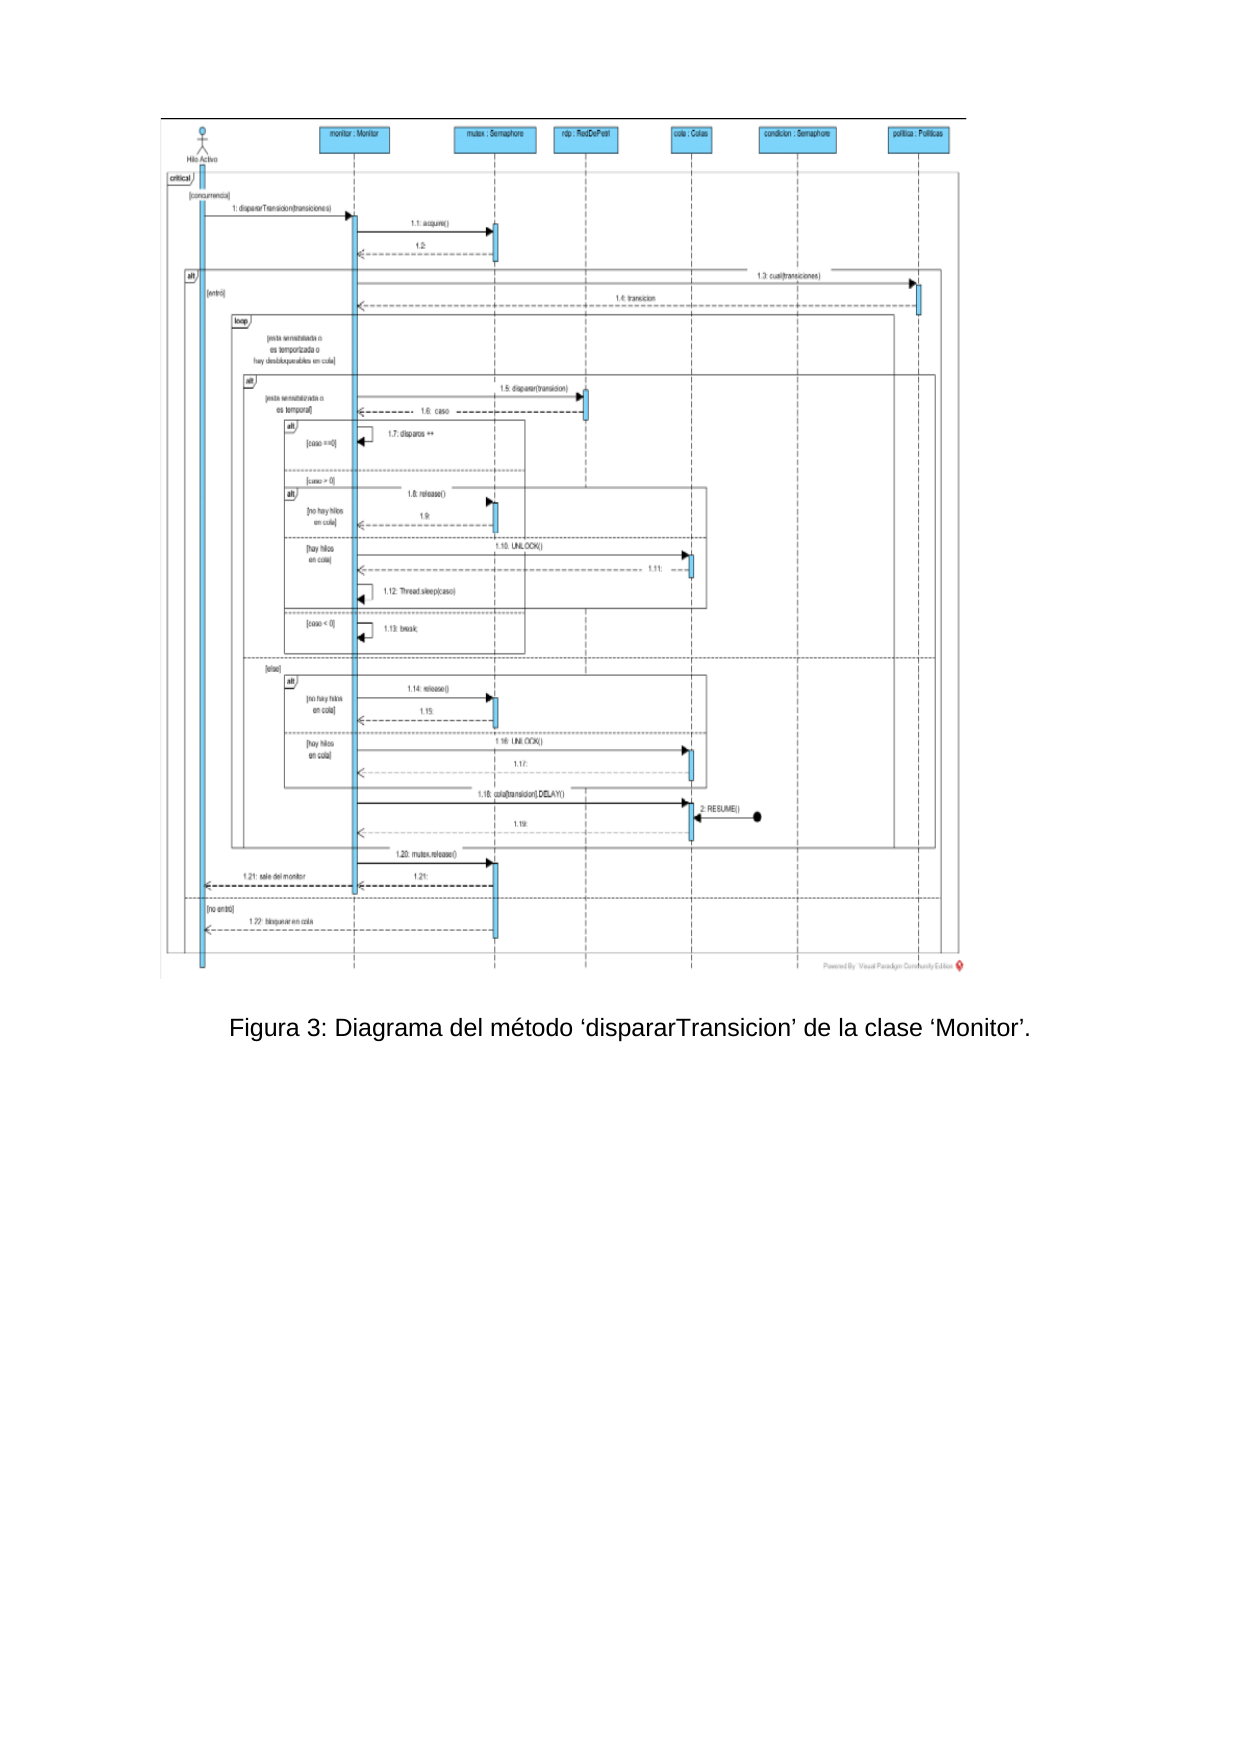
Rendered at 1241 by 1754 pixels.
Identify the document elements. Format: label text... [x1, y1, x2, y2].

text Figura 3: Diagrama del método ‘dispararTransicion’ de la clase ‘Monitor’. [229, 1013, 1122, 1042]
